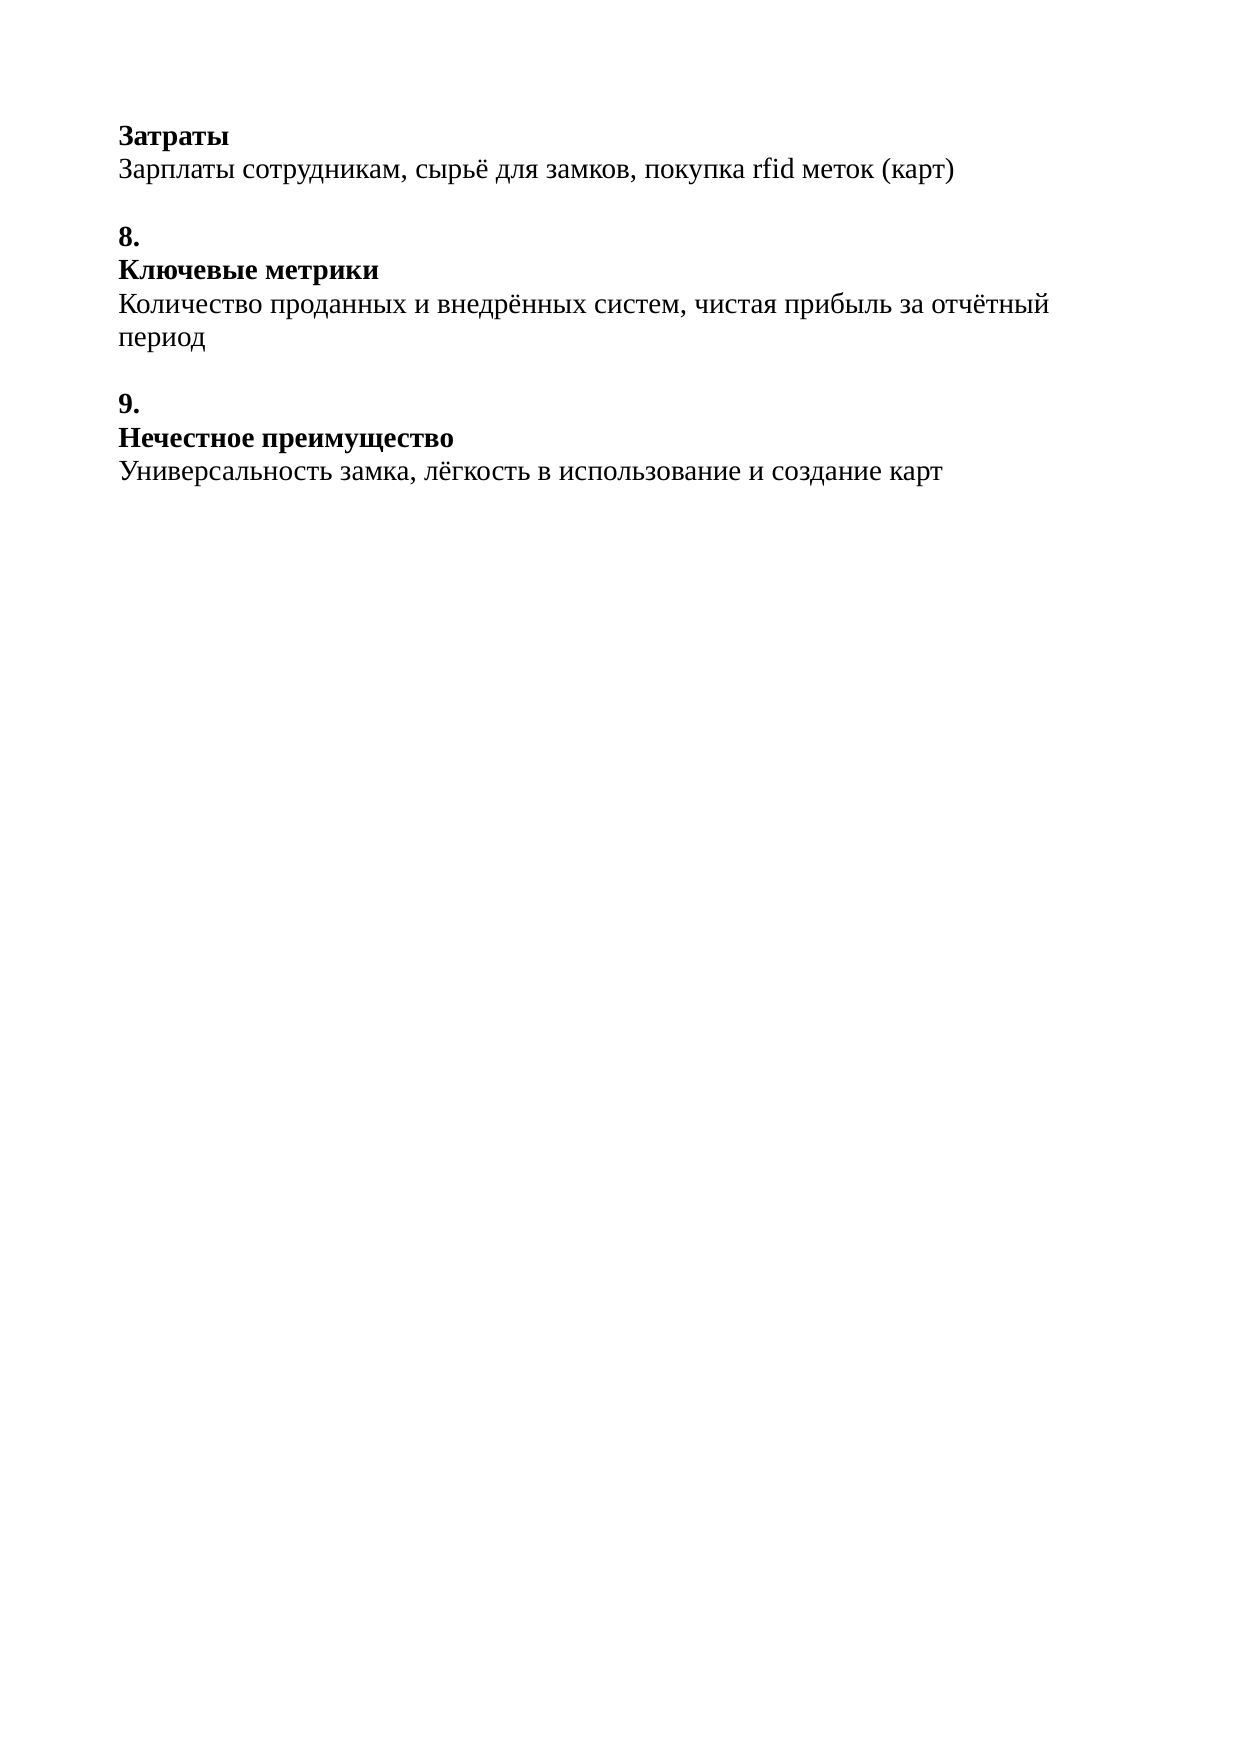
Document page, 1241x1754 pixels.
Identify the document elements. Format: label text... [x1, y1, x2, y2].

text 8. [118, 219, 1122, 252]
text Количество проданных и внедрённых систем, чистая прибыль за отчётный период [118, 286, 1122, 353]
text 9. [118, 386, 1122, 420]
text Универсальность замка, лёгкость в использование и создание карт [118, 453, 1122, 487]
text Нечестное преимущество [118, 420, 1122, 453]
text Зарплаты сотрудникам, сырьё для замков, покупка rfid меток (карт) [118, 152, 1122, 185]
text Ключевые метрики [118, 252, 1122, 286]
text Затраты [118, 118, 1122, 152]
